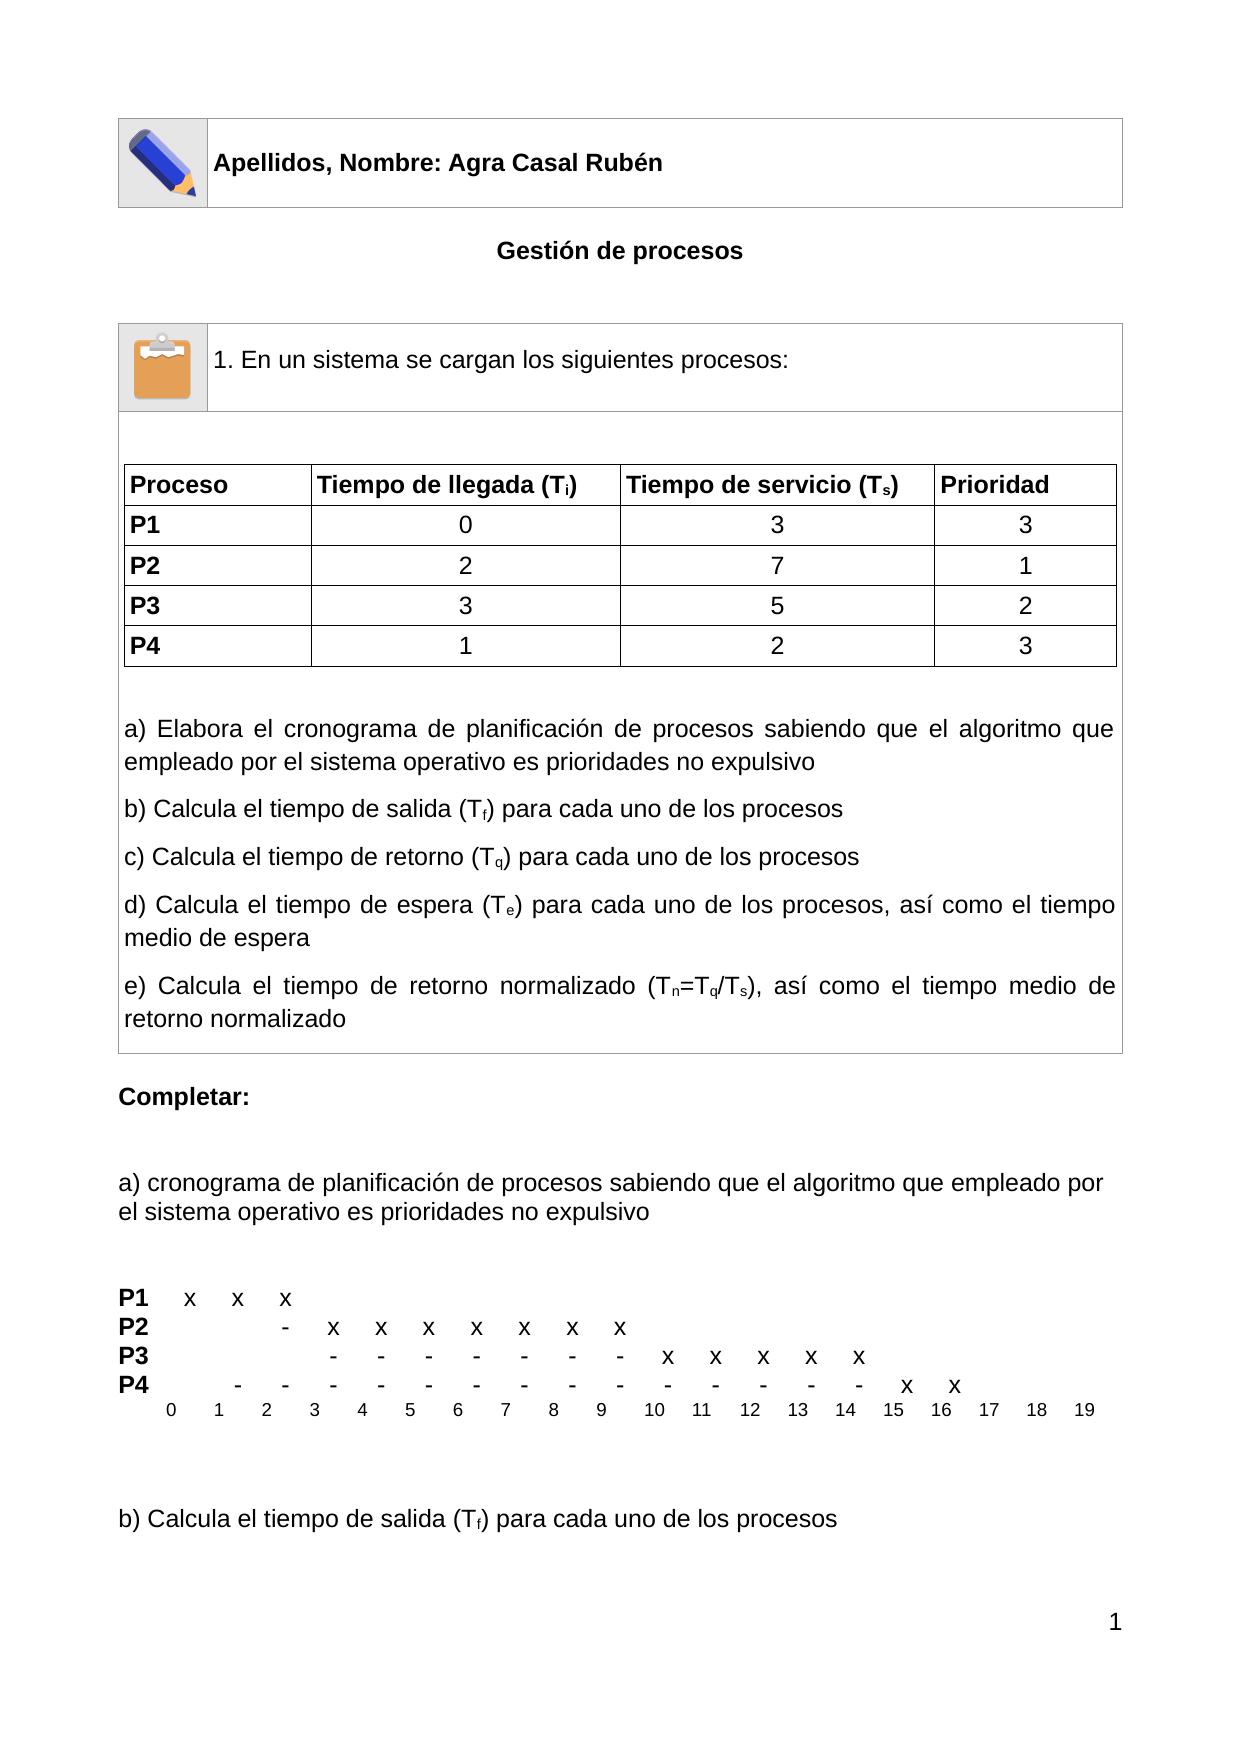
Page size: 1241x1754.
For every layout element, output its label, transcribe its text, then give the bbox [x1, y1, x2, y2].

table_cell 13 [787, 1398, 835, 1427]
table_cell - [453, 1370, 500, 1398]
table_header [596, 1283, 644, 1312]
table_cell - [214, 1370, 261, 1398]
table_header x [166, 1283, 214, 1312]
table_cell 1 [214, 1398, 261, 1427]
table_cell 2 [621, 626, 934, 666]
table_cell x [740, 1341, 787, 1369]
table_header [119, 119, 207, 207]
table_cell [214, 1341, 261, 1369]
table_cell - [500, 1341, 548, 1369]
table_cell P1 [125, 506, 311, 545]
table_cell - [405, 1341, 453, 1369]
table_cell 8 [548, 1398, 596, 1427]
table_header 1. En un sistema se cargan los siguientes procesos: [208, 324, 1122, 411]
table_header Tiempo de servicio (Ts) [621, 465, 934, 504]
table_header Prioridad [935, 465, 1116, 504]
table_header P1 [118, 1283, 166, 1312]
table_cell 3 [935, 506, 1116, 545]
table_cell [1026, 1312, 1074, 1341]
table_header [119, 324, 207, 411]
table_cell x [596, 1312, 644, 1341]
table_header [644, 1283, 692, 1312]
table_cell [883, 1312, 931, 1341]
table_cell - [357, 1341, 405, 1369]
table_cell [979, 1312, 1026, 1341]
table_cell [261, 1341, 309, 1369]
table_cell x [931, 1370, 978, 1398]
table_header [548, 1283, 596, 1312]
table_cell x [835, 1341, 883, 1369]
table_cell [979, 1341, 1026, 1369]
table_cell [1074, 1370, 1122, 1398]
table_cell - [309, 1370, 357, 1398]
table_cell 1 [935, 546, 1116, 585]
table_cell - [740, 1370, 787, 1398]
table_cell x [644, 1341, 692, 1369]
table_cell 0 [312, 506, 620, 545]
table_cell [166, 1341, 214, 1369]
table_header [500, 1283, 548, 1312]
table_cell x [500, 1312, 548, 1341]
table_cell x [548, 1312, 596, 1341]
table_cell - [500, 1370, 548, 1398]
table_cell 7 [500, 1398, 548, 1427]
table_cell 16 [931, 1398, 978, 1427]
table_cell [1026, 1341, 1074, 1369]
text b) Calcula el tiempo de salida (Tf) para cada uno de los procesos [118, 1504, 1122, 1532]
table_cell - [596, 1341, 644, 1369]
table_cell [166, 1370, 214, 1398]
table_header [883, 1283, 931, 1312]
table_cell [787, 1312, 835, 1341]
table_cell - [692, 1370, 739, 1398]
table_cell [644, 1312, 692, 1341]
table_header [931, 1283, 978, 1312]
table_cell [883, 1341, 931, 1369]
table_cell [1026, 1370, 1074, 1398]
table_header [787, 1283, 835, 1312]
table_header Proceso [125, 465, 311, 504]
table_cell [979, 1370, 1026, 1398]
table_cell [740, 1312, 787, 1341]
table_cell 0 [166, 1398, 214, 1427]
table_cell x [453, 1312, 500, 1341]
table_header [979, 1283, 1026, 1312]
table_cell - [596, 1370, 644, 1398]
table_cell P4 [118, 1370, 166, 1398]
table_cell [1074, 1341, 1122, 1369]
table_cell 2 [261, 1398, 309, 1427]
table_cell 2 [312, 546, 620, 585]
table_cell 3 [309, 1398, 357, 1427]
table_cell - [644, 1370, 692, 1398]
table_cell - [453, 1341, 500, 1369]
table_cell x [357, 1312, 405, 1341]
table_cell 3 [621, 506, 934, 545]
table_cell P3 [118, 1341, 166, 1369]
table_header [453, 1283, 500, 1312]
table_cell 9 [596, 1398, 644, 1427]
table_header [357, 1283, 405, 1312]
table_cell [166, 1312, 214, 1341]
table_header [1026, 1283, 1074, 1312]
table_cell [214, 1312, 261, 1341]
table_cell 3 [312, 586, 620, 625]
table_cell 4 [357, 1398, 405, 1427]
table_header [309, 1283, 357, 1312]
table_cell - [261, 1312, 309, 1341]
table_header [740, 1283, 787, 1312]
table_cell x [883, 1370, 931, 1398]
table_cell - [405, 1370, 453, 1398]
table_cell [1074, 1312, 1122, 1341]
table_cell - [357, 1370, 405, 1398]
text Gestión de procesos [118, 236, 1122, 265]
table_header [692, 1283, 739, 1312]
table_header [405, 1283, 453, 1312]
text Completar: [118, 1082, 1122, 1111]
table_header Tiempo de llegada (Ti) [312, 465, 620, 504]
table_cell - [835, 1370, 883, 1398]
table_cell 10 [644, 1398, 692, 1427]
table_cell P3 [125, 586, 311, 625]
table_cell 19 [1074, 1398, 1122, 1427]
table_cell x [787, 1341, 835, 1369]
table_cell 3 [935, 626, 1116, 666]
table_cell x [405, 1312, 453, 1341]
table_cell 17 [979, 1398, 1026, 1427]
table_cell - [548, 1341, 596, 1369]
table_cell x [692, 1341, 739, 1369]
text a) cronograma de planificación de procesos sabiendo que el algoritmo que empleado por el sistema operativo es prioridades no expulsivo [118, 1168, 1122, 1226]
table_cell x [309, 1312, 357, 1341]
table_cell 6 [453, 1398, 500, 1427]
table_cell [931, 1341, 978, 1369]
table_cell 11 [692, 1398, 739, 1427]
table_cell - [261, 1370, 309, 1398]
table_header x [214, 1283, 261, 1312]
table_cell [835, 1312, 883, 1341]
table_header [1074, 1283, 1122, 1312]
table_cell - [548, 1370, 596, 1398]
table_header x [261, 1283, 309, 1312]
table_cell 14 [835, 1398, 883, 1427]
table_cell P4 [125, 626, 311, 666]
table_cell P2 [125, 546, 311, 585]
table_cell [931, 1312, 978, 1341]
table_cell 7 [621, 546, 934, 585]
table_cell P2 [118, 1312, 166, 1341]
table_cell 5 [621, 586, 934, 625]
table_cell 15 [883, 1398, 931, 1427]
table_cell 12 [740, 1398, 787, 1427]
table_cell 2 [935, 586, 1116, 625]
table_cell 5 [405, 1398, 453, 1427]
table_header Apellidos, Nombre: Agra Casal Rubén [208, 119, 1122, 207]
table_cell 1 [312, 626, 620, 666]
table_cell a) Elabora el cronograma de planificación de procesos sabiendo que el algoritmo que empleado por el sistema operativo es prioridades no expulsivo b) Calcula el tiempo de salida (Tf) para cada uno de los procesos c) Calcula el tiempo de retorno (Tq) para cada uno de los procesos d) Calcula el tiempo de espera (Te) para cada uno de los procesos, así como el tiempo medio de espera e) Calcula el tiempo de retorno normalizado (Tn=Tq/Ts), así como el tiempo medio de retorno normalizado [119, 412, 1122, 1053]
table_cell - [309, 1341, 357, 1369]
table_cell - [787, 1370, 835, 1398]
table_cell 18 [1026, 1398, 1074, 1427]
table_cell [692, 1312, 739, 1341]
table_cell [118, 1398, 166, 1427]
table_header [835, 1283, 883, 1312]
